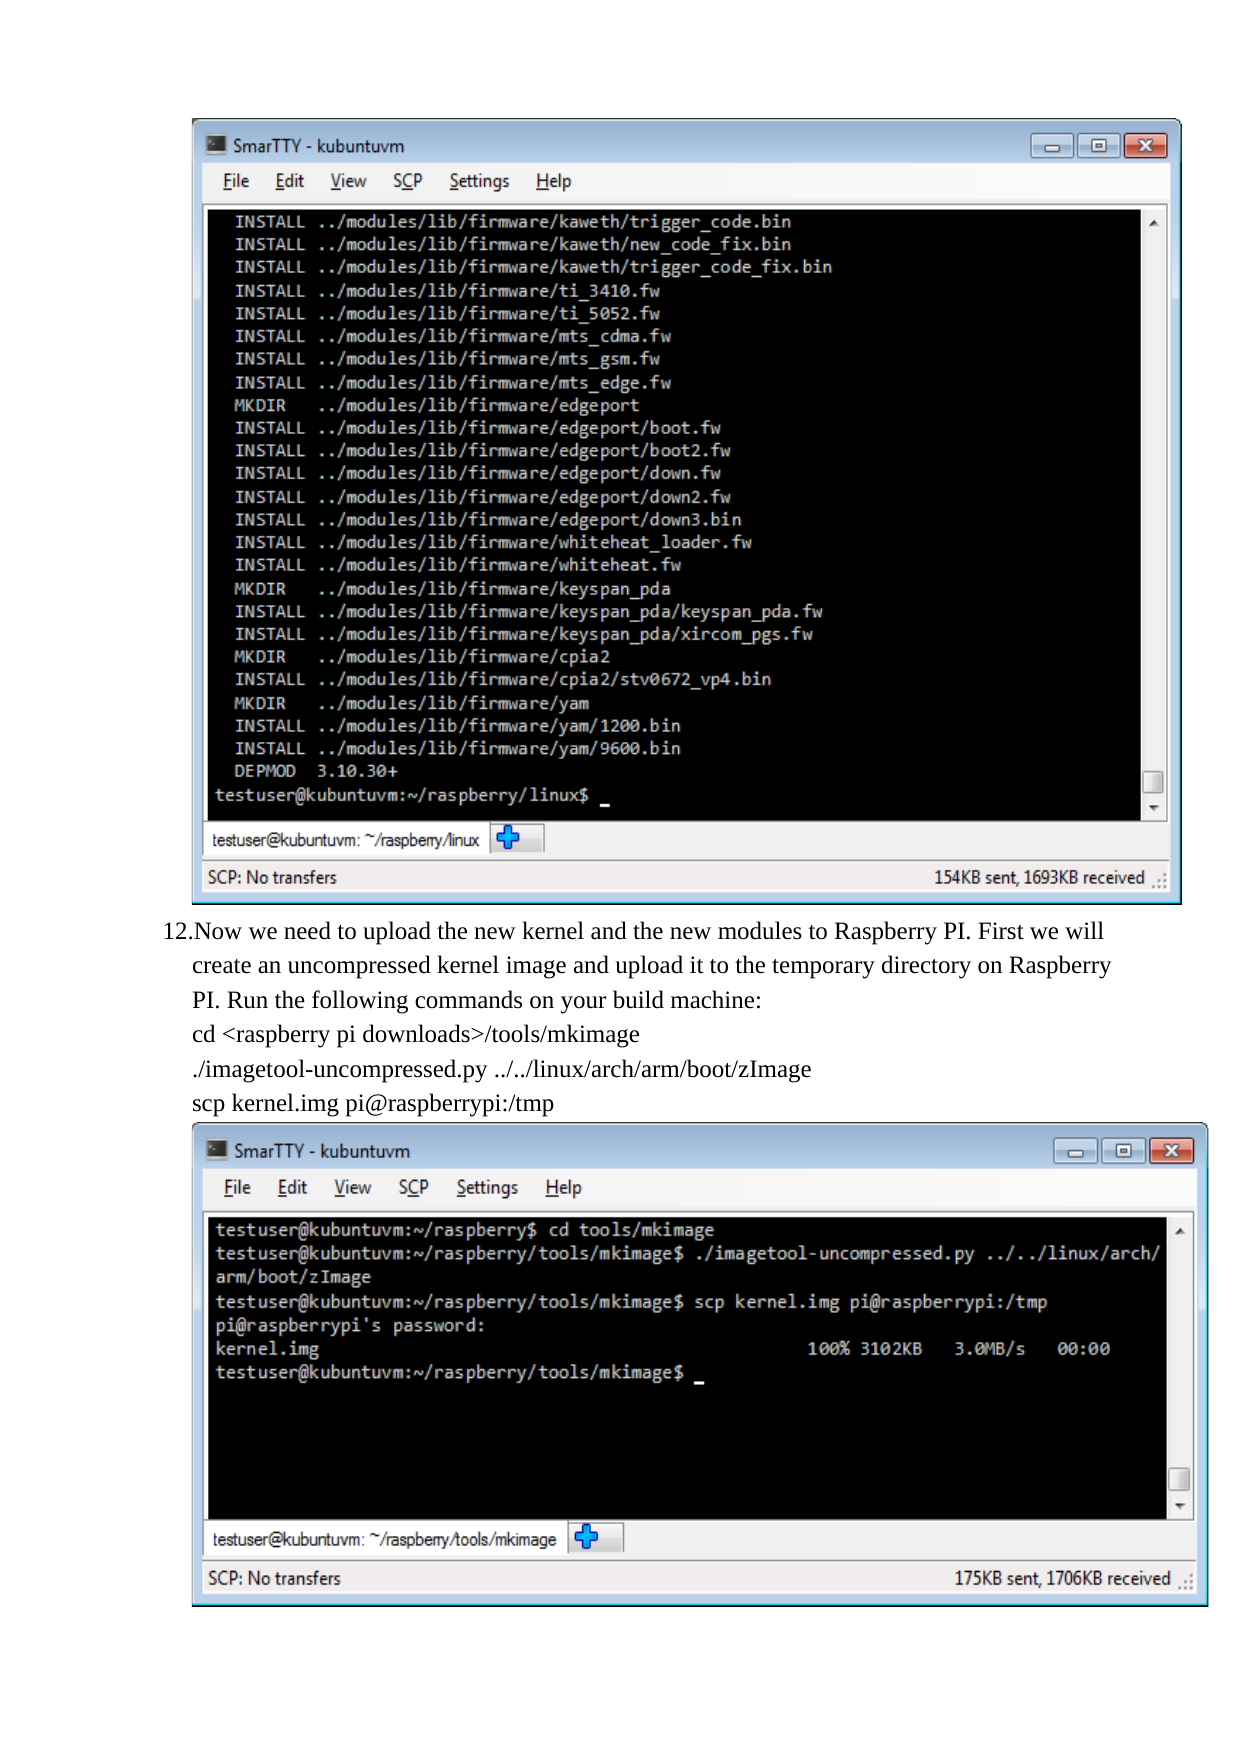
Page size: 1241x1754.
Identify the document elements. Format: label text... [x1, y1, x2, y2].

picture [191, 118, 1182, 905]
list Now we need to upload the new kernel and the new modules to Raspberry PI. First we will create an uncompressed kernel image and upload it to the temporary directory on Raspberry PI. Run the following commands on your build machine: [162, 916, 1122, 1013]
list cd <raspberry pi downloads>/tools/mkimage ./imagetool-uncompressed.py ../../linux/arch/arm/boot/zImage scp kernel.img pi@raspberrypi:/tmp [162, 1019, 1122, 1117]
picture [191, 1122, 1209, 1607]
